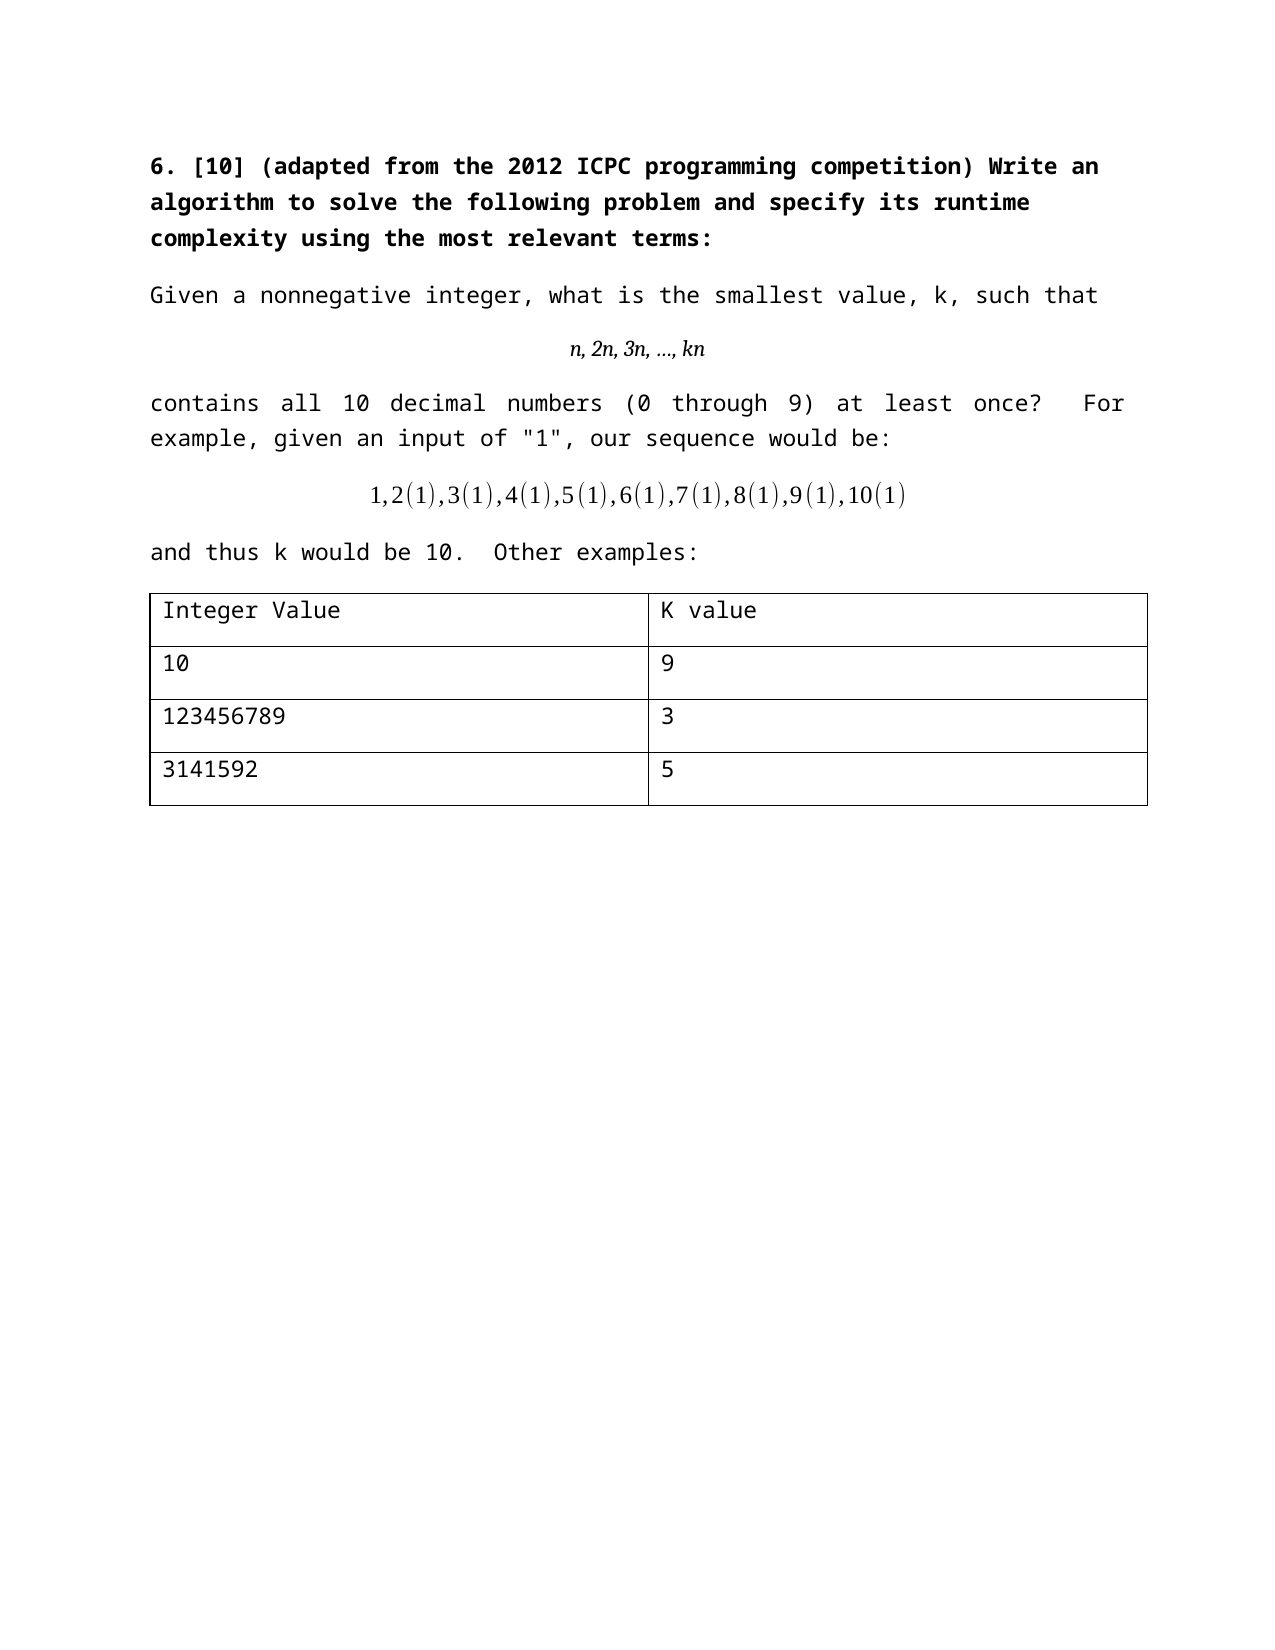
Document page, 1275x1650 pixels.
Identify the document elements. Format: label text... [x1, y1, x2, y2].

text Given a nonnegative integer, what is the smallest value, k, such that [150, 279, 1125, 310]
text and thus k would be 10. Other examples: [150, 536, 1125, 567]
table_cell 123456789 [151, 700, 648, 752]
table_cell 3141592 [151, 753, 648, 805]
table_header Integer Value [151, 594, 648, 646]
table_cell 9 [649, 647, 1147, 699]
text 6. [10] (adapted from the 2012 ICPC programming competition) Write an algorithm to solve the following problem and specify its runtime complexity using the most relevant terms: [150, 150, 1125, 253]
table_cell 5 [649, 753, 1147, 805]
text n, 2n, 3n, …, kn [150, 335, 1125, 362]
table_header K value [649, 594, 1147, 646]
text contains all 10 decimal numbers (0 through 9) at least once? For example, given an input of "1", our sequence would be: [150, 386, 1125, 454]
table_cell 3 [649, 700, 1147, 752]
table_cell 10 [151, 647, 648, 699]
